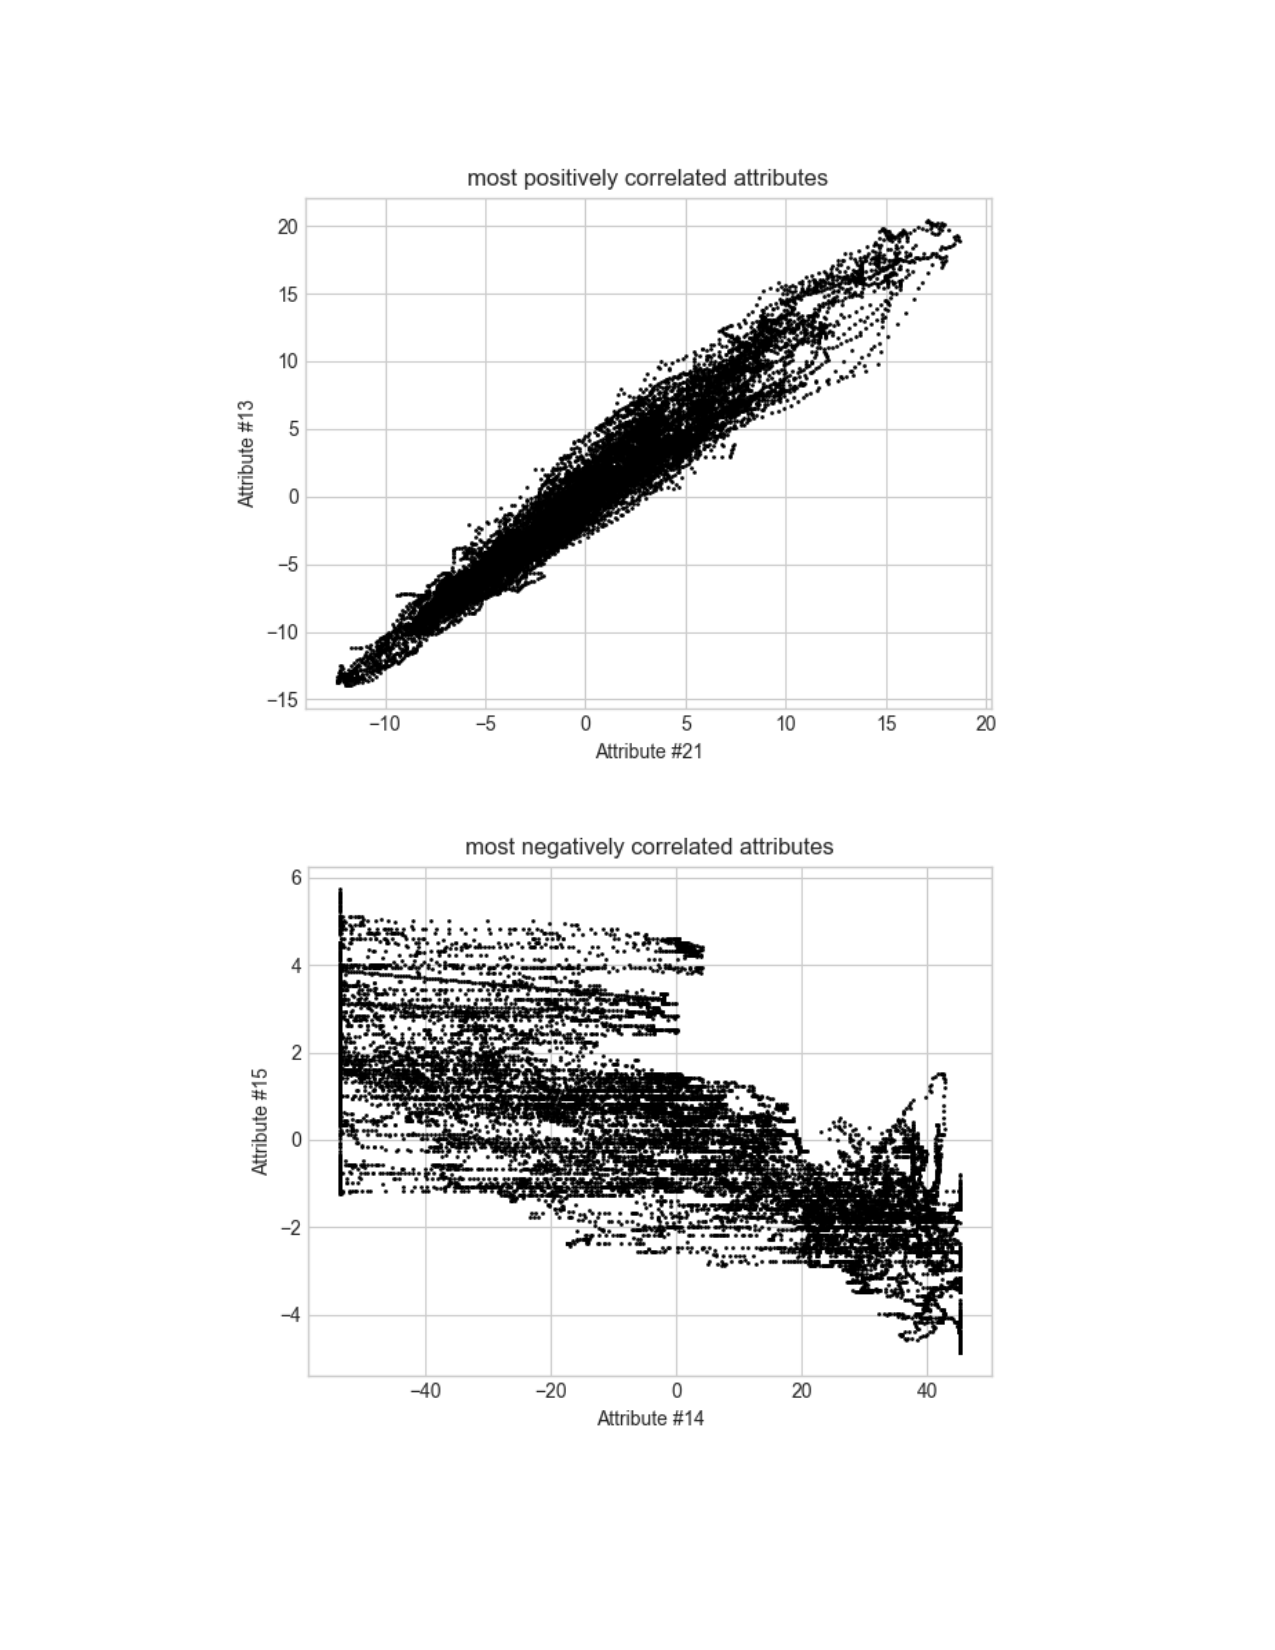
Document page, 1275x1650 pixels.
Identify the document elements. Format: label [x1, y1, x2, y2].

picture [195, 118, 1080, 782]
picture [198, 787, 1080, 1449]
